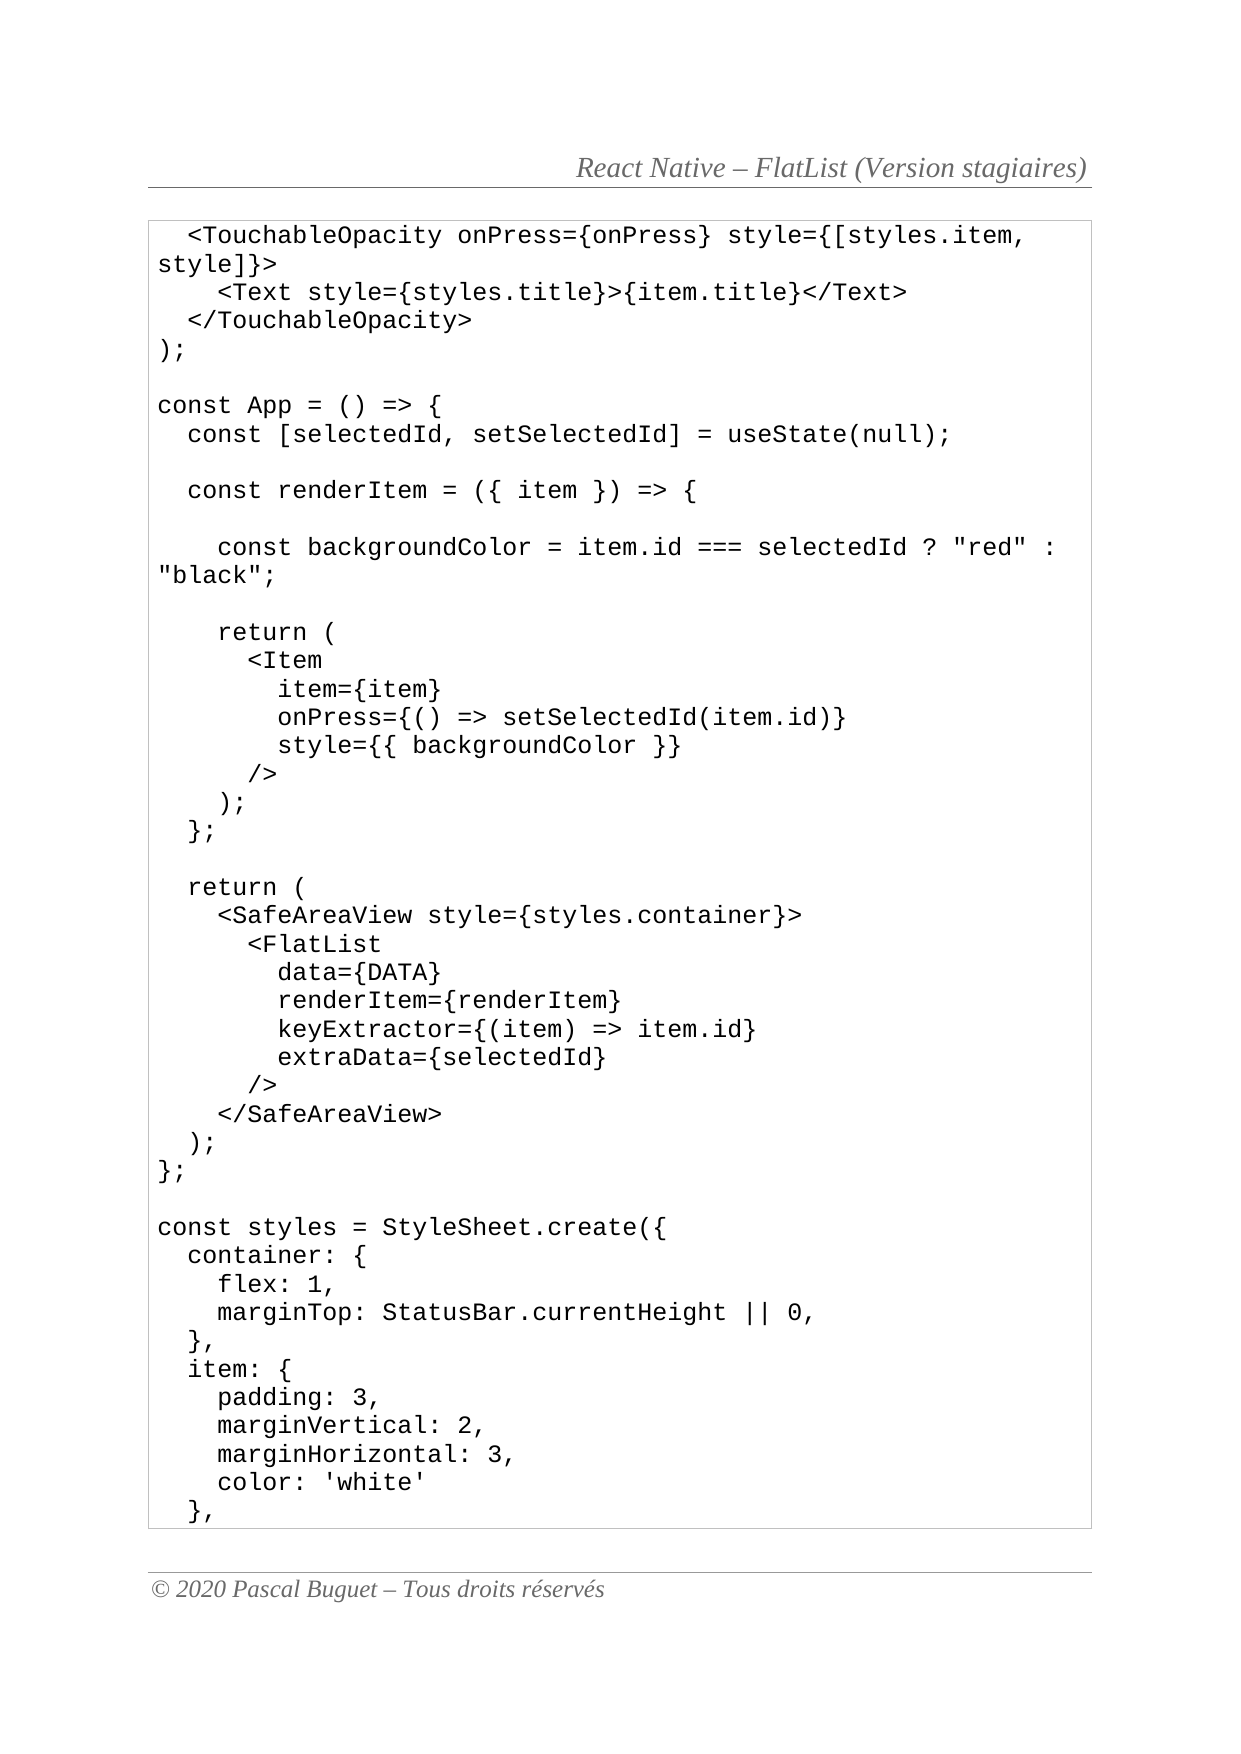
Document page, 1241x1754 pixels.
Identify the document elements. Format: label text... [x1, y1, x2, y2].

text style={{ backgroundColor }} [149, 730, 1091, 758]
text </TouchableOpacity> [149, 305, 1091, 333]
text const renderItem = ({ item }) => { [149, 475, 1091, 506]
text return ( [149, 616, 1091, 645]
text const backgroundColor = item.id === selectedId ? "red" : "black"; [149, 531, 1091, 591]
text ); [149, 333, 1091, 364]
text padding: 3, [149, 1381, 1091, 1410]
text <TouchableOpacity onPress={onPress} style={[styles.item, style]}> [149, 221, 1091, 276]
text ); [149, 1126, 1091, 1155]
text item: { [149, 1353, 1091, 1381]
text const styles = StyleSheet.create({ [149, 1211, 1091, 1240]
text <FlatList [149, 928, 1091, 956]
text item={item} [149, 673, 1091, 701]
text container: { [149, 1240, 1091, 1268]
text ); [149, 786, 1091, 815]
text }, [149, 1325, 1091, 1353]
text const App = () => { [149, 390, 1091, 418]
text marginHorizontal: 3, [149, 1438, 1091, 1466]
text <SafeAreaView style={styles.container}> [149, 900, 1091, 928]
text }, [149, 1495, 1091, 1528]
text /> [149, 1070, 1091, 1098]
text <Text style={styles.title}>{item.title}</Text> [149, 276, 1091, 305]
text color: 'white' [149, 1466, 1091, 1495]
text /> [149, 758, 1091, 786]
text <Item [149, 645, 1091, 673]
text }; [149, 1155, 1091, 1186]
text data={DATA} [149, 956, 1091, 985]
text }; [149, 815, 1091, 846]
text extraData={selectedId} [149, 1041, 1091, 1070]
text marginVertical: 2, [149, 1410, 1091, 1438]
text keyExtractor={(item) => item.id} [149, 1013, 1091, 1041]
text </SafeAreaView> [149, 1098, 1091, 1126]
text const [selectedId, setSelectedId] = useState(null); [149, 418, 1091, 449]
text renderItem={renderItem} [149, 985, 1091, 1013]
text onPress={() => setSelectedId(item.id)} [149, 701, 1091, 730]
text return ( [149, 871, 1091, 900]
text marginTop: StatusBar.currentHeight || 0, [149, 1296, 1091, 1325]
text flex: 1, [149, 1268, 1091, 1296]
